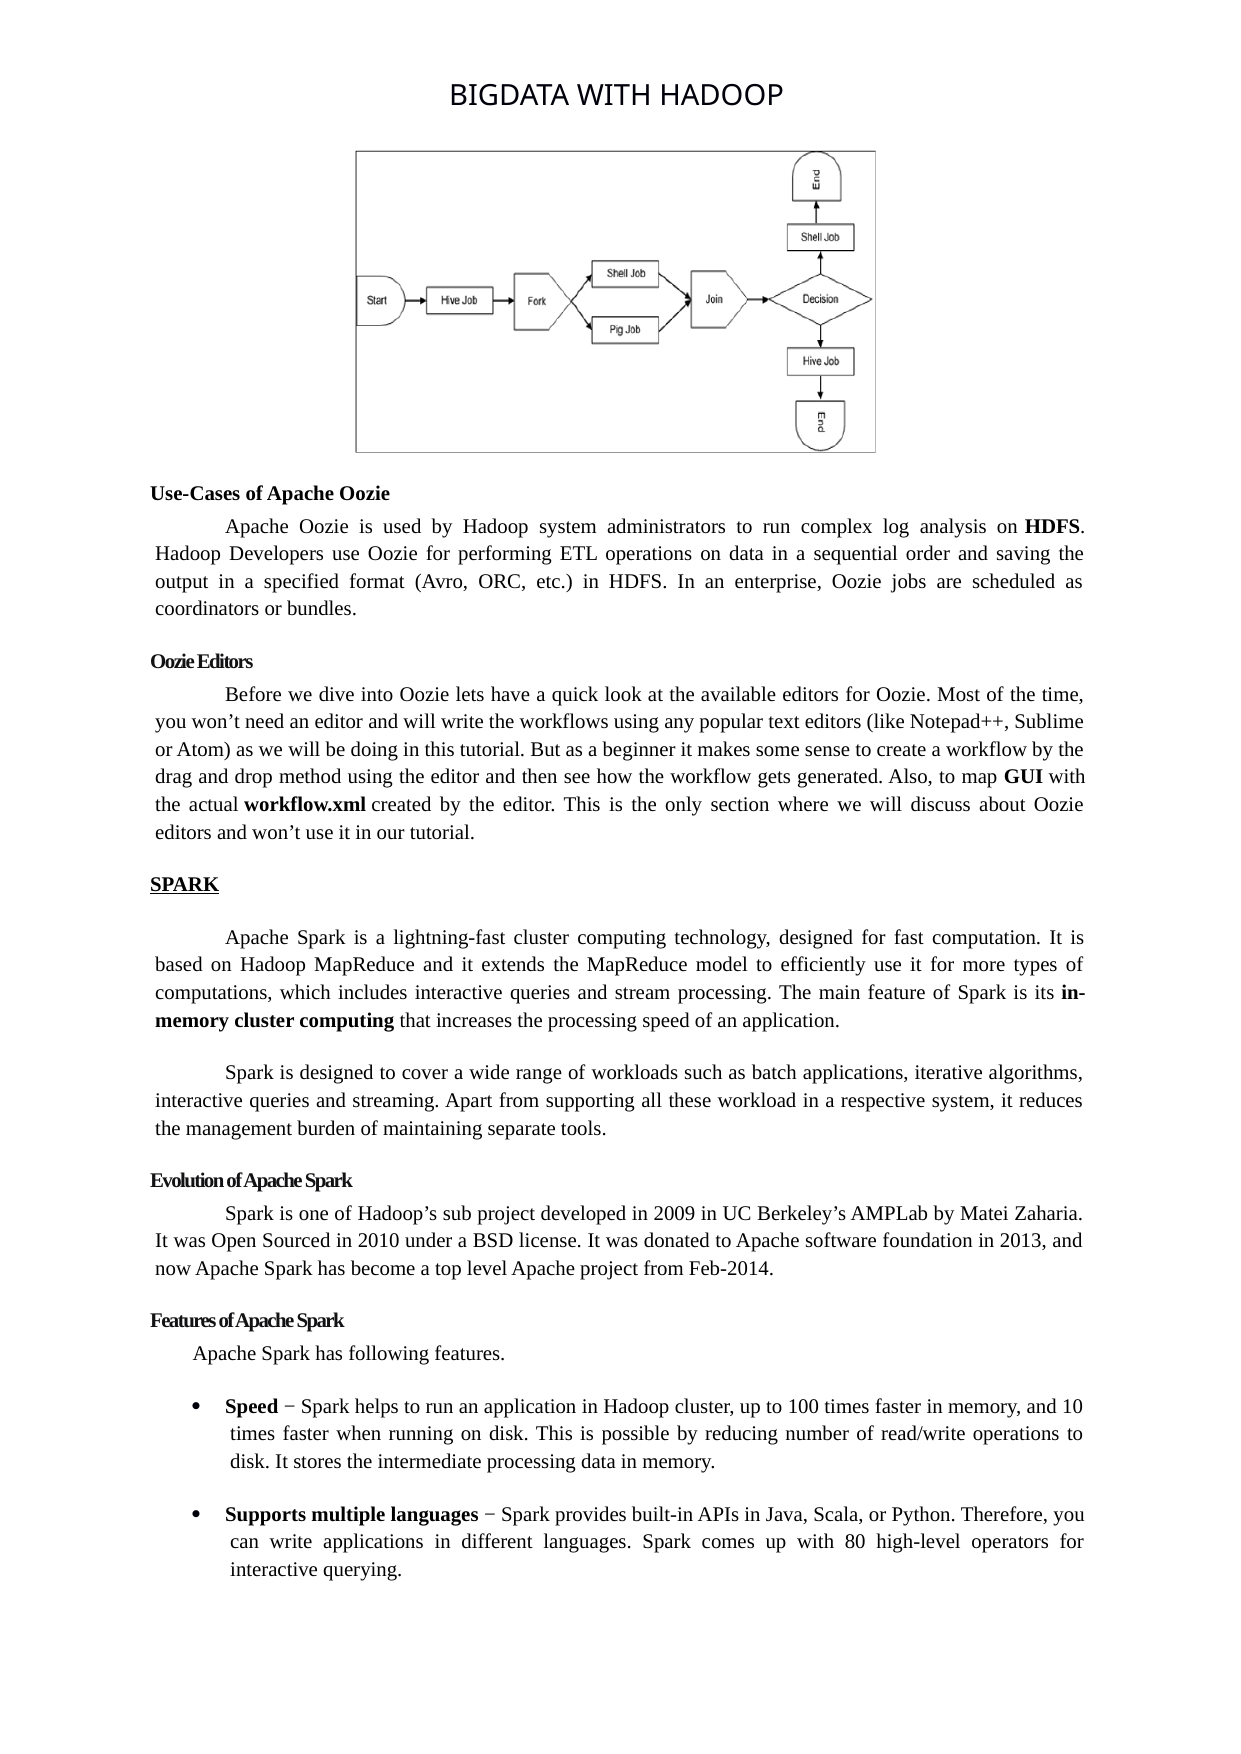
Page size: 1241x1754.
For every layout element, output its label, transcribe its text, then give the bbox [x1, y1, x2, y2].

list Supports multiple languages − Spark provides built-in APIs in Java, Scala, or Python. Therefore, you can write applications in different languages. Spark comes up with 80 high-level operators for interactive querying. [192, 1501, 1085, 1581]
text Apache Spark has following features. [155, 1341, 1085, 1365]
text Apache Spark is a lightning-fast cluster computing technology, designed for fast computation. It is based on Hadoop MapReduce and it extends the MapReduce model to efficiently use it for more types of computations, which includes interactive queries and stream processing. The main feature of Spark is its in-memory cluster computing that increases the processing speed of an application. [155, 925, 1085, 1032]
text Spark is designed to cover a wide range of workloads such as batch applications, iterative algorithms, interactive queries and streaming. Apart from supporting all these workload in a respective system, it reduces the management burden of maintaining separate tools. [155, 1060, 1085, 1139]
text Spark is one of Hadoop’s sub project developed in 2009 in UC Berkeley’s AMPLab by Matei Zaharia. It was Open Sourced in 2010 under a BSD license. It was donated to Apache software foundation in 2013, and now Apache Spark has become a top level Apache project from Feb-2014. [155, 1201, 1085, 1280]
picture [353, 150, 876, 453]
list Speed − Spark helps to run an application in Hadoop cluster, up to 100 times faster in memory, and 10 times faster when running on disk. This is possible by reducing number of read/write operations to disk. It stores the intermediate processing data in memory. [192, 1394, 1085, 1473]
subtitle Use-Cases of Apache Oozie [150, 481, 1085, 505]
text SPARK [150, 872, 1085, 896]
subtitle Evolution of Apache Spark [150, 1168, 1085, 1192]
subtitle Oozie Editors [150, 649, 1085, 673]
text Before we dive into Oozie lets have a quick look at the available editors for Oozie. Most of the time, you won’t need an editor and will write the workflows using any popular text editors (like Notepad++, Sublime or Atom) as we will be doing in this tutorial. But as a beginner it makes some sense to create a workflow by the drag and drop method using the editor and then see how the workflow gets generated. Also, to map GUI with the actual workflow.xml created by the editor. This is the only section where we will discuss about Oozie editors and won’t use it in our tutorial. [155, 682, 1085, 844]
subtitle Features of Apache Spark [150, 1308, 1085, 1332]
text Apache Oozie is used by Hadoop system administrators to run complex log analysis on HDFS. Hadoop Developers use Oozie for performing ETL operations on data in a sequential order and saving the output in a specified format (Avro, ORC, etc.) in HDFS. In an enterprise, Oozie jobs are scheduled as coordinators or bundles. [155, 513, 1085, 620]
